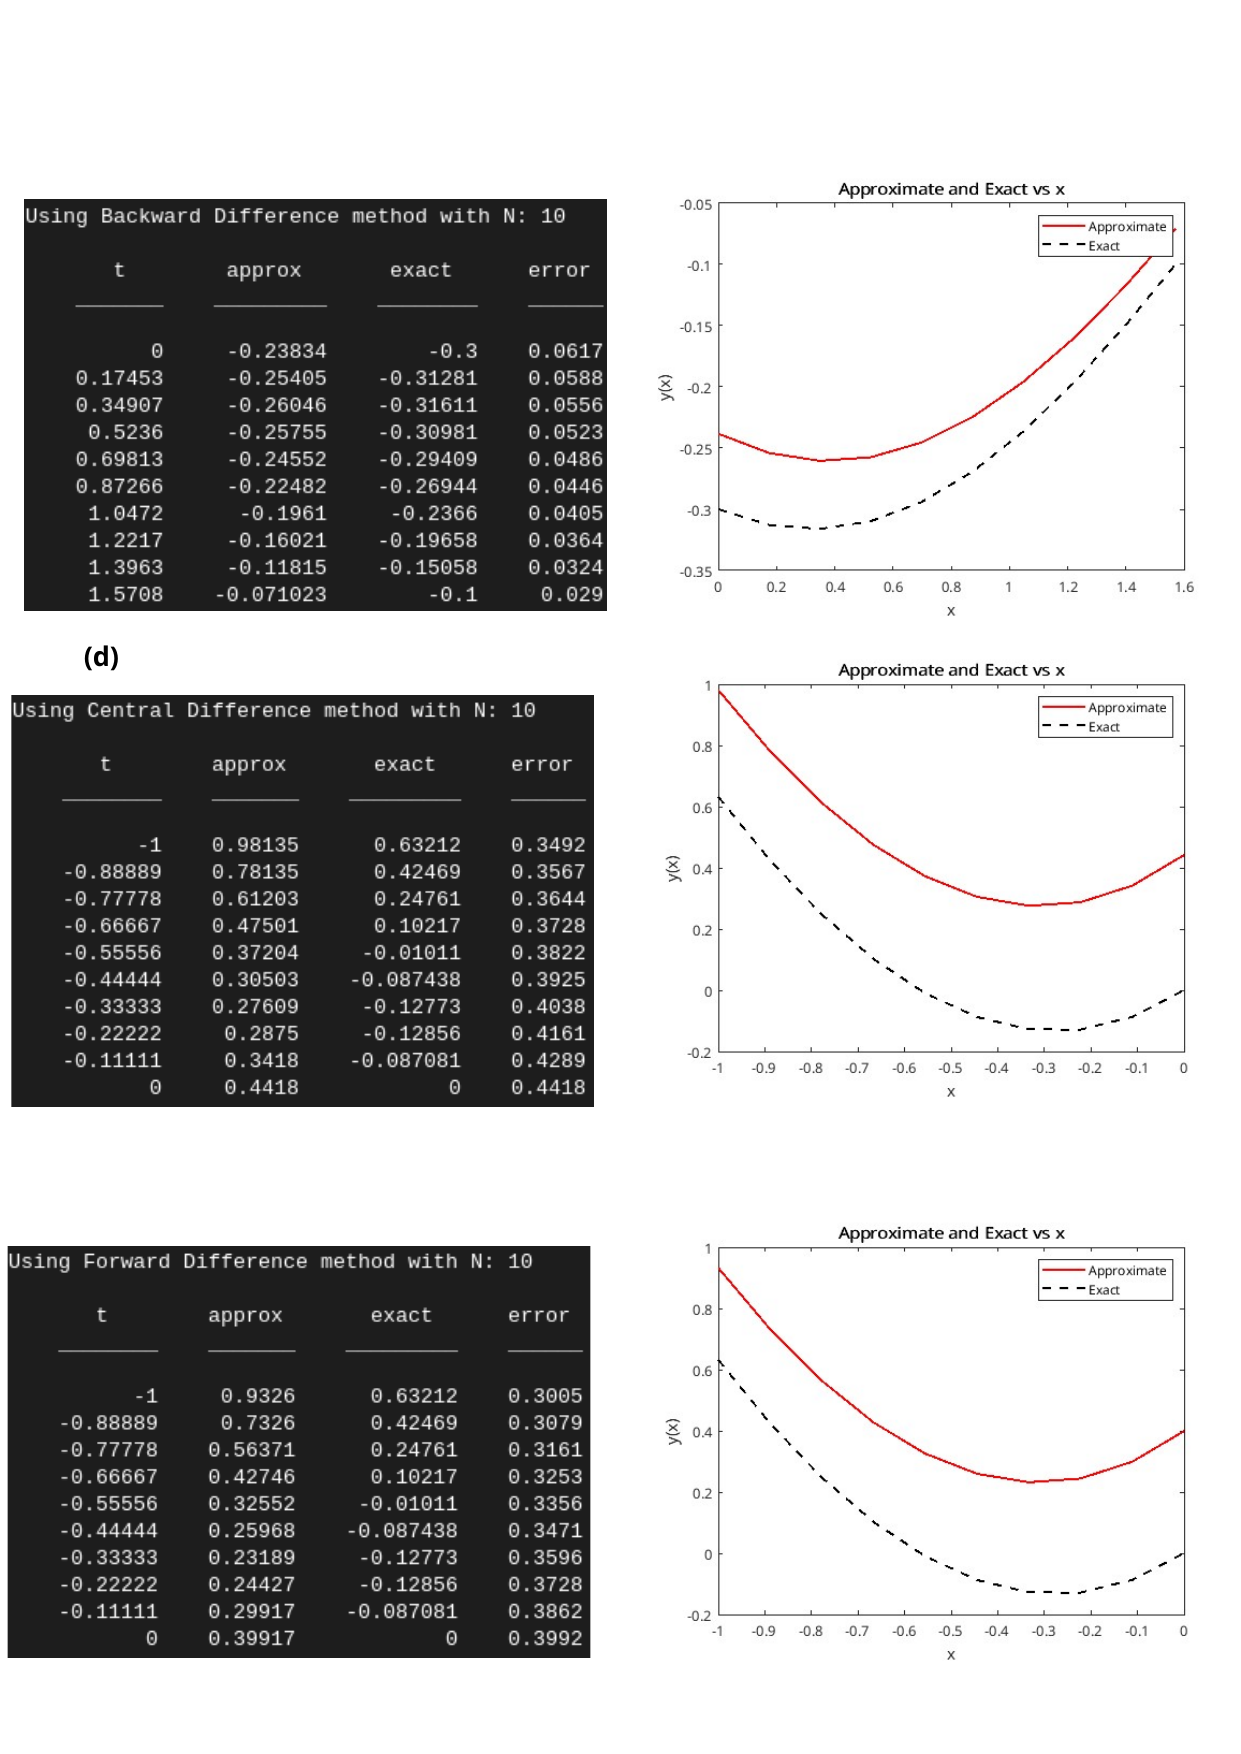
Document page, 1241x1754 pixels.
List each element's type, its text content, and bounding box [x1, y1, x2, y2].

picture [24, 199, 607, 611]
picture [640, 651, 1241, 1102]
picture [7, 1246, 591, 1658]
picture [640, 1214, 1241, 1665]
picture [11, 695, 594, 1107]
text (d) [83, 637, 1152, 674]
picture [640, 170, 1241, 621]
